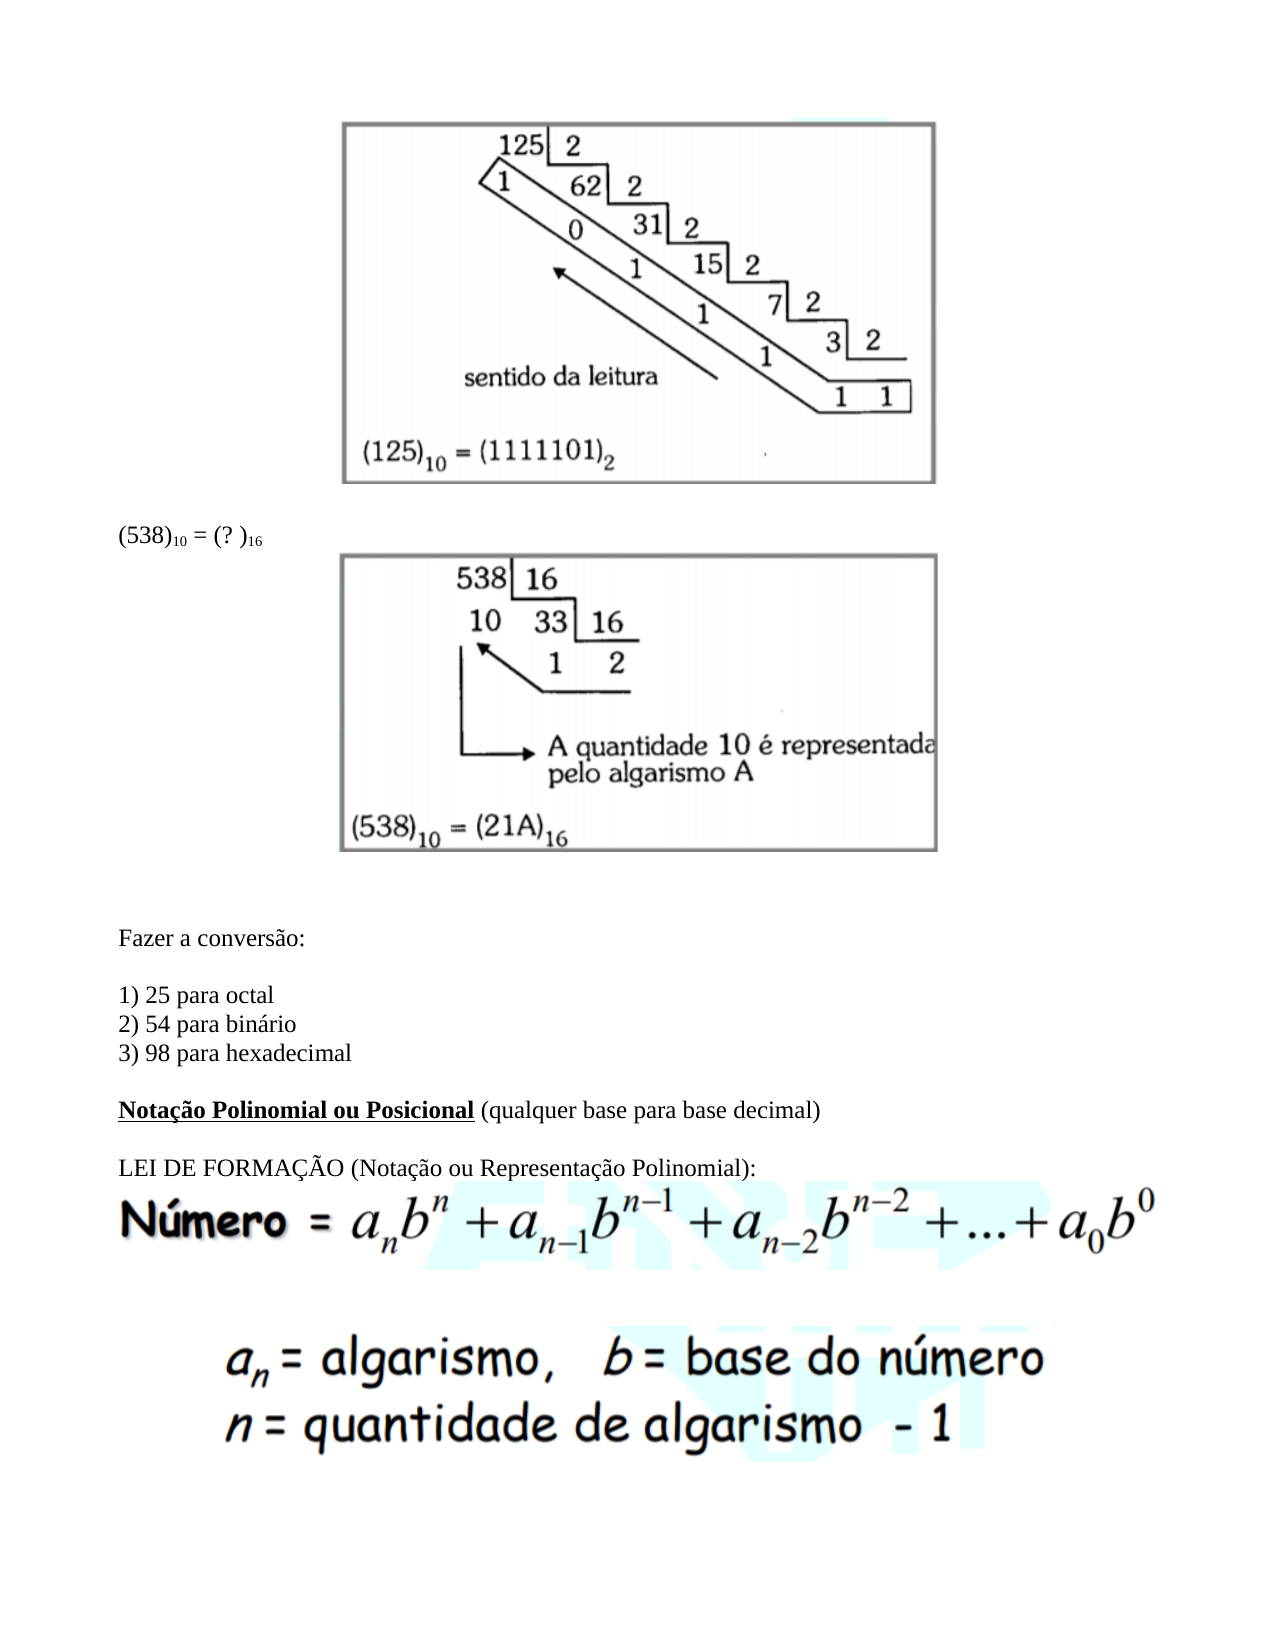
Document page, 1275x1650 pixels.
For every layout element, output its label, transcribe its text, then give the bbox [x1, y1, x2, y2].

picture [336, 118, 939, 484]
text Fazer a conversão: [118, 923, 1157, 952]
text 3) 98 para hexadecimal [118, 1038, 1157, 1067]
text 1) 25 para octal [118, 981, 1157, 1009]
picture [337, 549, 938, 852]
picture [217, 1326, 1058, 1462]
picture [118, 1181, 1157, 1270]
text Notação Polinomial ou Posicional (qualquer base para base decimal) [118, 1096, 1157, 1124]
text (538)10 = (? )16 [118, 521, 1157, 549]
text LEI DE FORMAÇÃO (Notação ou Representação Polinomial): [118, 1153, 1157, 1181]
text 2) 54 para binário [118, 1009, 1157, 1038]
